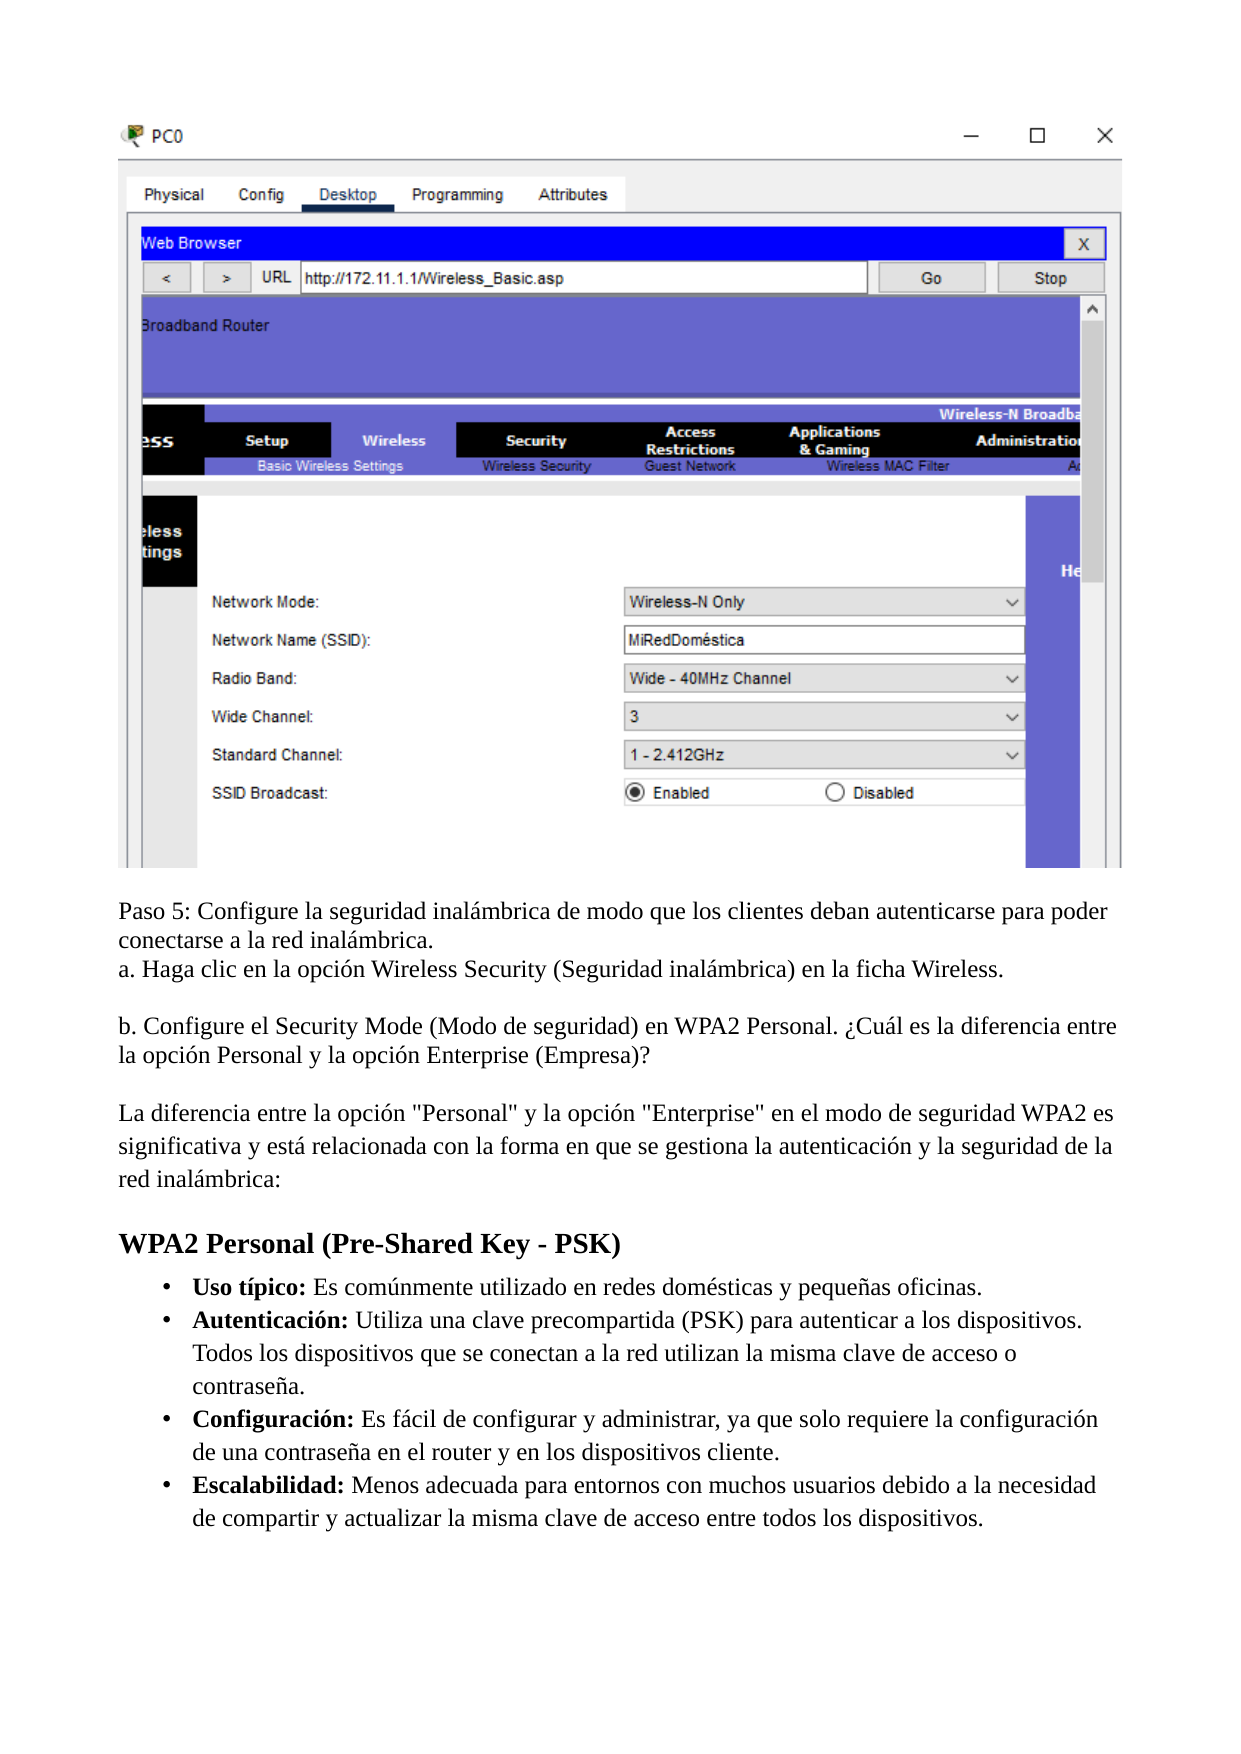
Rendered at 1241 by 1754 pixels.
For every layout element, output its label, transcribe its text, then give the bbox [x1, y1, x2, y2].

text Paso 5: Configure la seguridad inalámbrica de modo que los clientes deban autenticarse para poder conectarse a la red inalámbrica. [118, 896, 1122, 954]
text a. Haga clic en la opción Wireless Security (Seguridad inalámbrica) en la ficha Wireless. [118, 954, 1122, 983]
list Configuración: Es fácil de configurar y administrar, ya que solo requiere la configuración de una contraseña en el router y en los dispositivos cliente. [162, 1404, 1122, 1466]
text La diferencia entre la opción "Personal" y la opción "Enterprise" en el modo de seguridad WPA2 es significativa y está relacionada con la forma en que se gestiona la autenticación y la seguridad de la red inalámbrica: [118, 1098, 1122, 1192]
picture [118, 118, 1123, 868]
text b. Configure el Security Mode (Modo de seguridad) en WPA2 Personal. ¿Cuál es la diferencia entre la opción Personal y la opción Enterprise (Empresa)? [118, 1011, 1122, 1069]
list Uso típico: Es comúnmente utilizado en redes domésticas y pequeñas oficinas. [162, 1272, 1122, 1301]
subtitle WPA2 Personal (Pre-Shared Key - PSK) [118, 1226, 1122, 1259]
list Autenticación: Utiliza una clave precompartida (PSK) para autenticar a los dispositivos. Todos los dispositivos que se conectan a la red utilizan la misma clave de acceso o contraseña. [162, 1305, 1122, 1400]
list Escalabilidad: Menos adecuada para entornos con muchos usuarios debido a la necesidad de compartir y actualizar la misma clave de acceso entre todos los dispositivos. [162, 1470, 1122, 1532]
